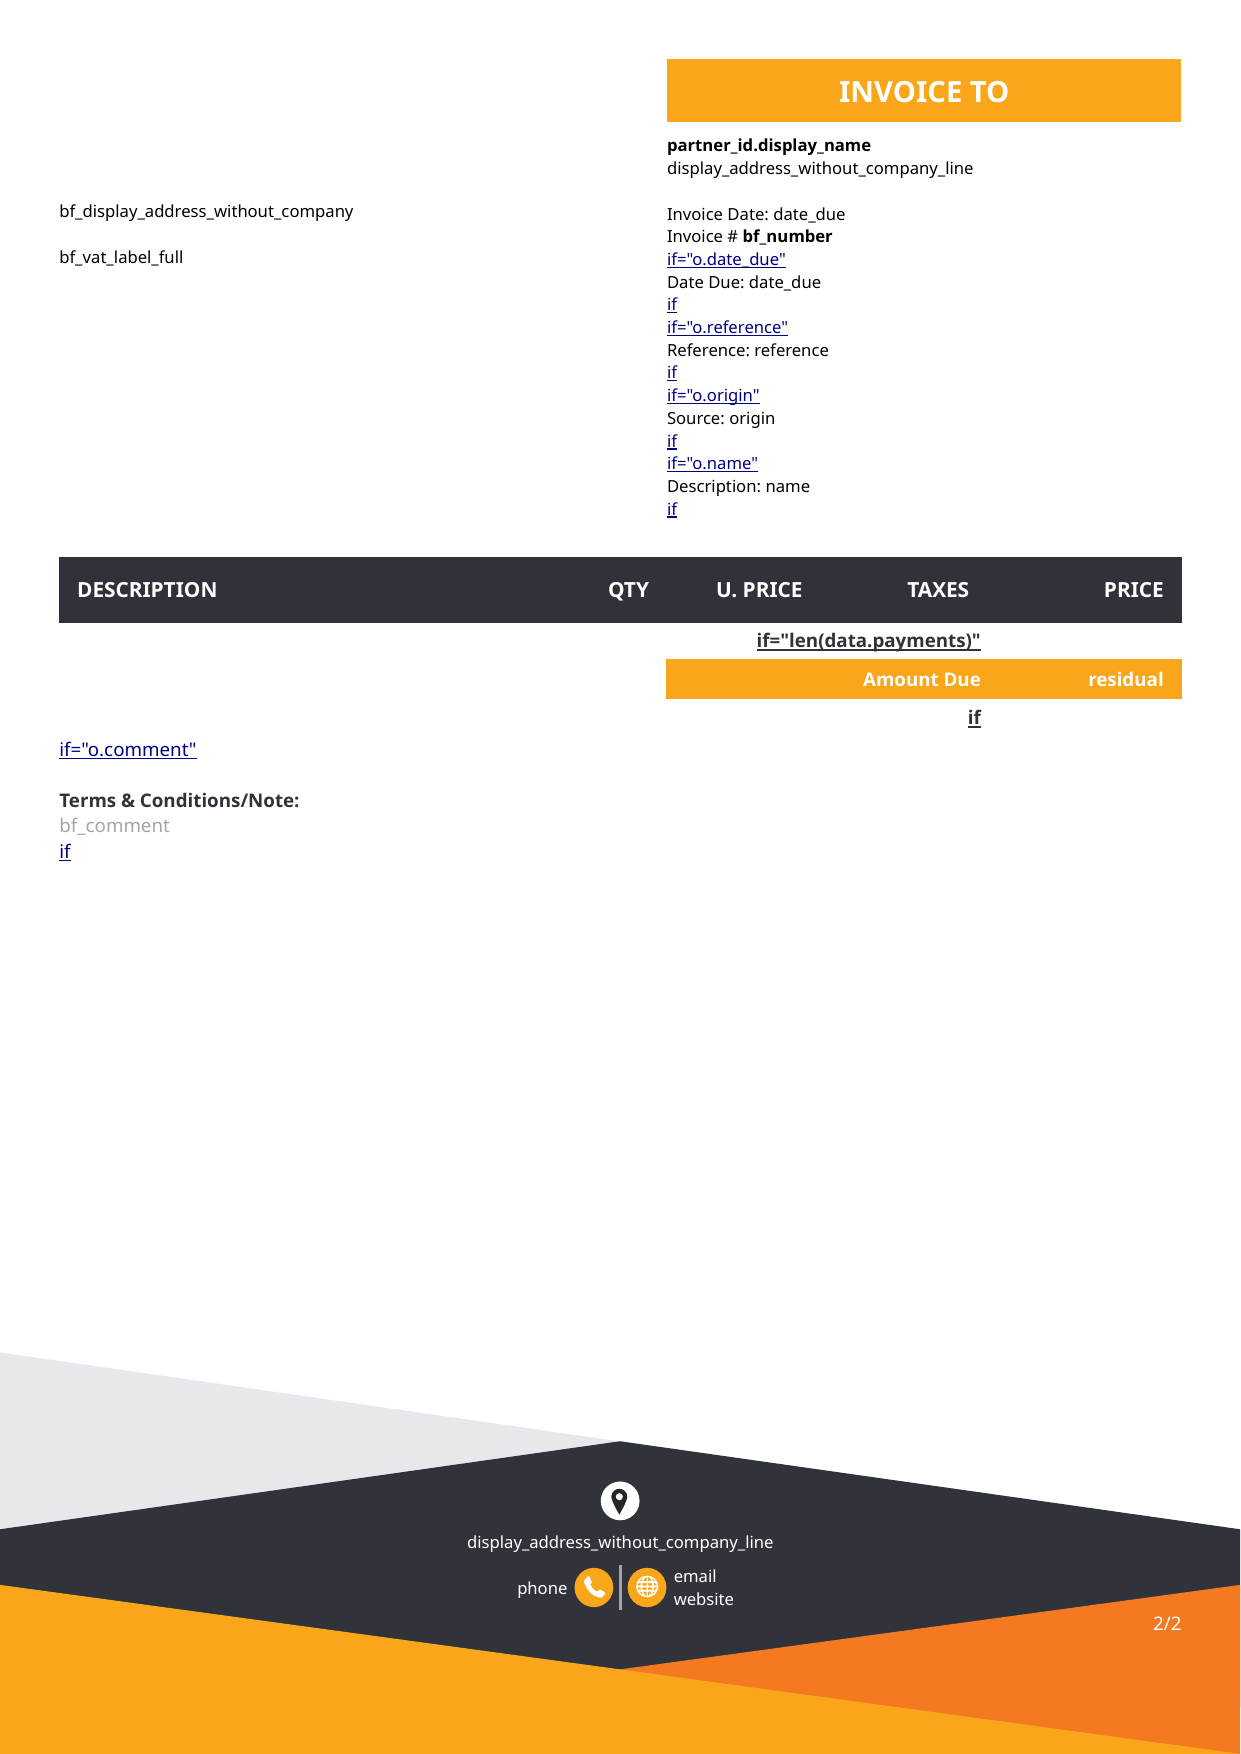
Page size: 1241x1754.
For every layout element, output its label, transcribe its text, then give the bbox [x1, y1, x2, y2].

table_cell Amount Due [667, 660, 986, 698]
table_header DESCRIPTION [60, 558, 561, 622]
table_header PRICE [987, 558, 1181, 622]
text Terms & Conditions/Note: [59, 787, 1181, 813]
table_cell [987, 623, 1181, 659]
table_header U. PRICE [667, 558, 819, 622]
table_header QTY [562, 558, 666, 622]
table_cell if [666, 699, 987, 736]
table_cell if="len(data.payments)" [666, 623, 987, 659]
text if="o.comment" [59, 736, 1181, 762]
table_cell [987, 699, 1181, 736]
table_header TAXES [821, 558, 986, 622]
text if [59, 838, 1181, 864]
text bf_comment [59, 813, 1181, 838]
table_cell residual [987, 660, 1181, 698]
